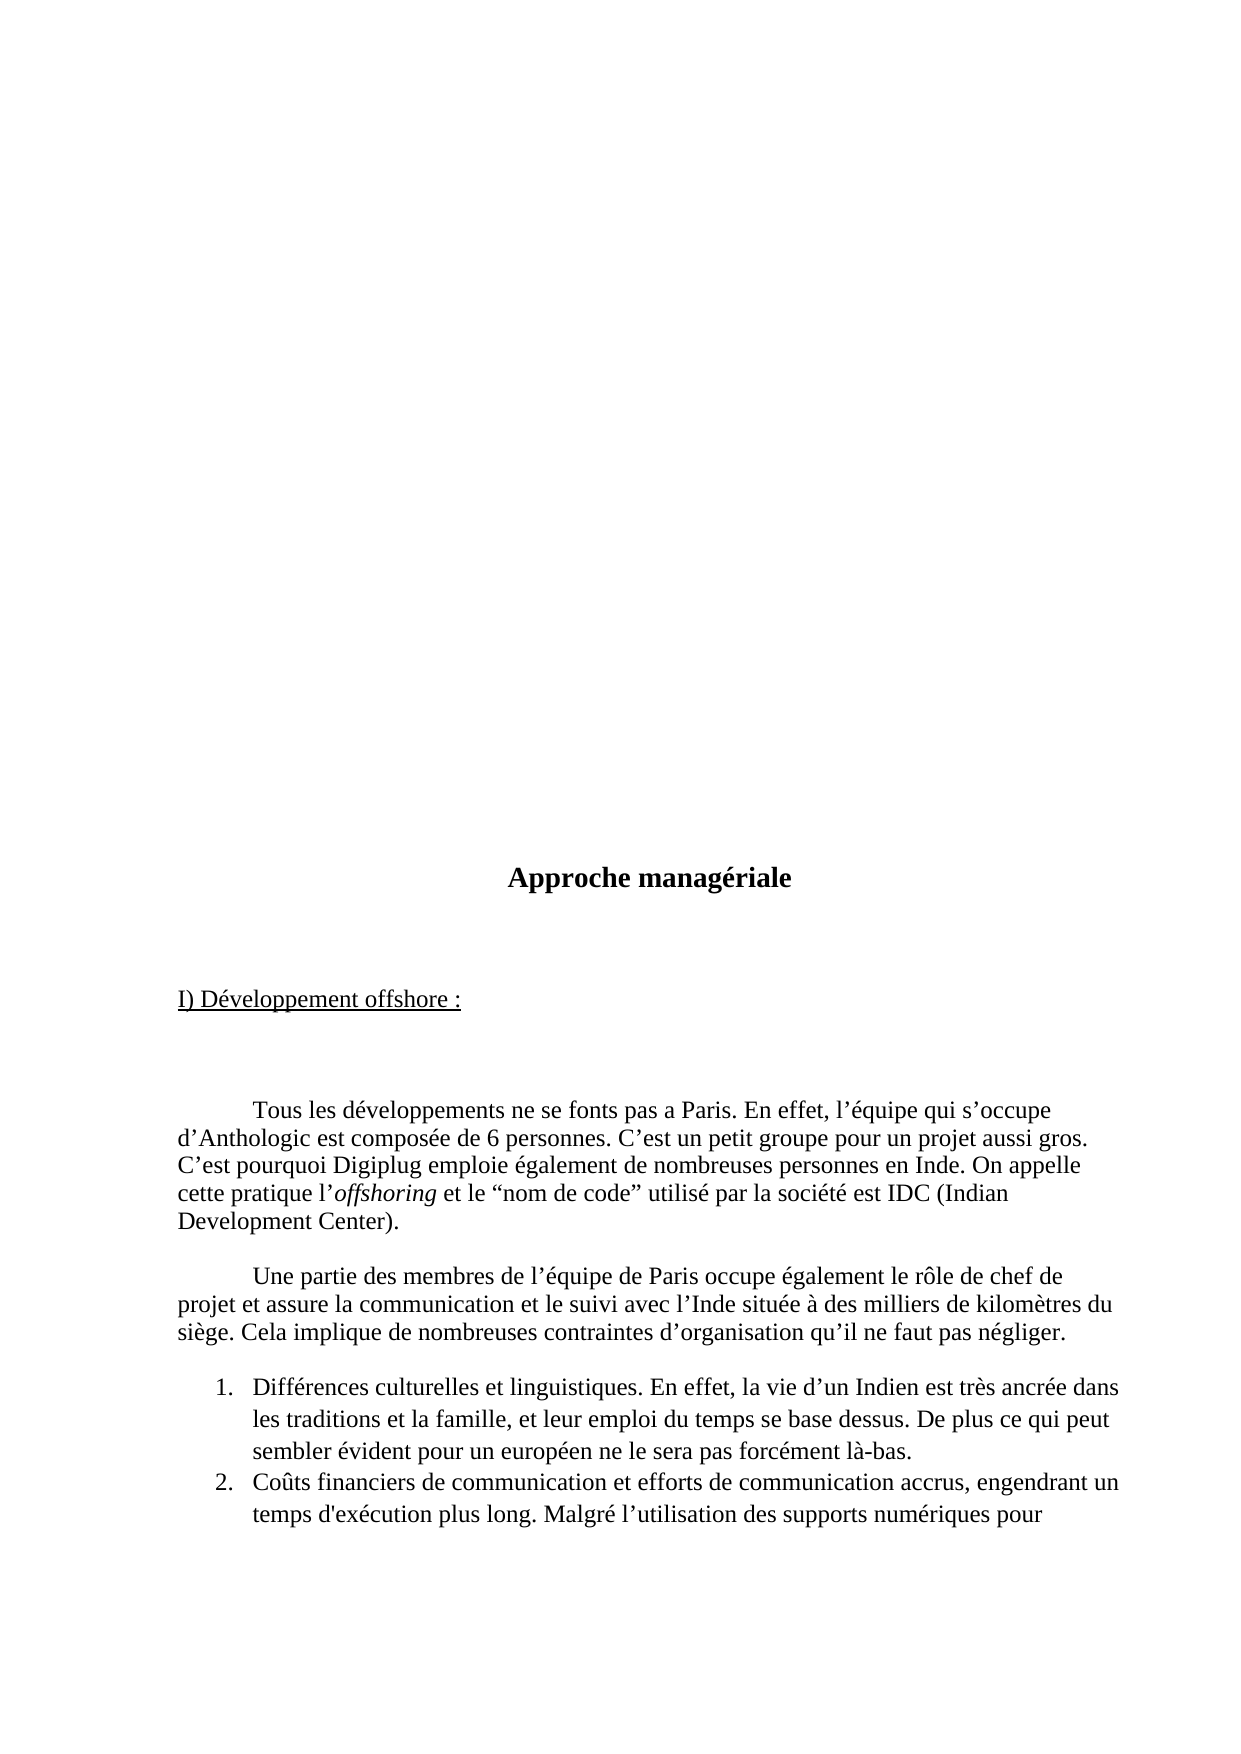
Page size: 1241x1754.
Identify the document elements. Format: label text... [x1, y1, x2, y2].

text Approche managériale [177, 861, 1122, 893]
text Une partie des membres de l’équipe de Paris occupe également le rôle de chef de projet et assure la communication et le suivi avec l’Inde située à des milliers de kilomètres du siège. Cela implique de nombreuses contraintes d’organisation qu’il ne faut pas négliger. [177, 1262, 1122, 1346]
list Coûts financiers de communication et efforts de communication accrus, engendrant un temps d'exécution plus long. Malgré l’utilisation des supports numériques pour [215, 1468, 1122, 1528]
text I) Développement offshore : [177, 985, 1122, 1013]
list Différences culturelles et linguistiques. En effet, la vie d’un Indien est très ancrée dans les traditions et la famille, et leur emploi du temps se base dessus. De plus ce qui peut sembler évident pour un européen ne le sera pas forcément là-bas. [215, 1373, 1122, 1464]
text Tous les développements ne se fonts pas a Paris. En effet, l’équipe qui s’occupe d’Anthologic est composée de 6 personnes. C’est un petit groupe pour un projet aussi gros. C’est pourquoi Digiplug emploie également de nombreuses personnes en Inde. On appelle cette pratique l’offshoring et le “nom de code” utilisé par la société est IDC (Indian Development Center). [177, 1096, 1122, 1235]
